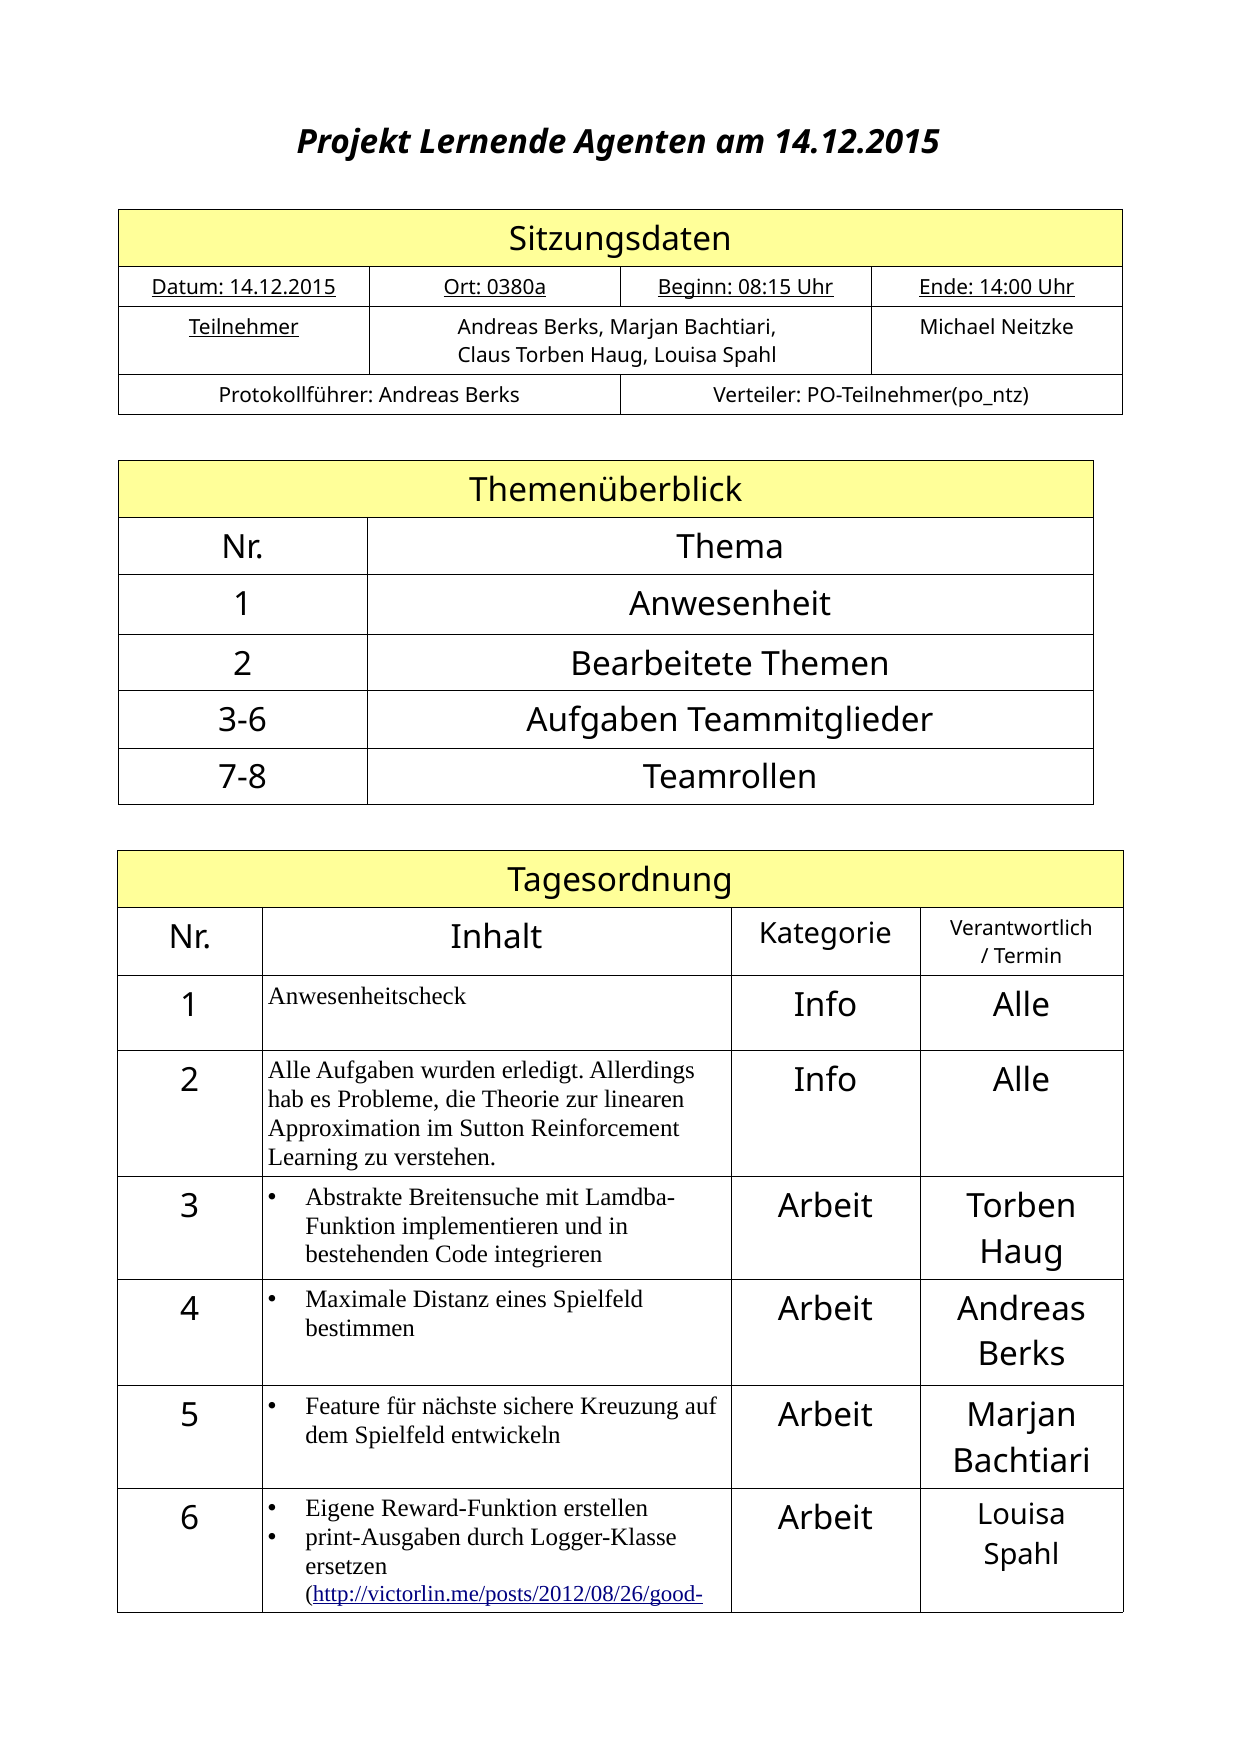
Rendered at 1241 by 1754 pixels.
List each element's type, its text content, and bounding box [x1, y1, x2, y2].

table_cell Maximale Distanz eines Spielfeld bestimmen [263, 1280, 731, 1385]
text Projekt Lernende Agenten am 14.12.2015 [118, 118, 1122, 163]
table_cell Protokollführer: Andreas Berks [119, 375, 620, 414]
table_cell Nr. [119, 518, 367, 574]
table_cell Beginn: 08:15 Uhr [621, 267, 871, 306]
table_cell Teamrollen [368, 749, 1093, 804]
table_cell Teilnehmer [119, 307, 369, 374]
table_cell Abstrakte Breitensuche mit Lamdba-Funktion implementieren und in bestehenden Code integrieren [263, 1177, 731, 1279]
table_cell Bearbeitete Themen [368, 635, 1093, 690]
table_cell Torben Haug [921, 1177, 1123, 1279]
table_cell Arbeit [732, 1280, 920, 1385]
table_cell Alle [921, 976, 1123, 1050]
table_cell Nr. [118, 908, 262, 975]
table_cell Marjan Bachtiari [921, 1386, 1123, 1488]
table_header Sitzungsdaten [119, 210, 1122, 266]
table_cell Ort: 0380a [370, 267, 620, 306]
table_cell Kategorie [732, 908, 920, 975]
table_cell 4 [118, 1280, 262, 1385]
table_cell Louisa Spahl [921, 1489, 1123, 1612]
table_header Themenüberblick [119, 461, 1093, 517]
table_cell Info [732, 1051, 920, 1176]
table_cell Inhalt [263, 908, 731, 975]
table_cell Feature für nächste sichere Kreuzung auf dem Spielfeld entwickeln [263, 1386, 731, 1488]
table_cell Thema [368, 518, 1093, 574]
table_cell 2 [119, 635, 367, 690]
table_cell Info [732, 976, 920, 1050]
table_cell Datum: 14.12.2015 [119, 267, 369, 306]
table_cell Alle [921, 1051, 1123, 1176]
table_cell 1 [119, 575, 367, 633]
table_cell 2 [118, 1051, 262, 1176]
table_cell Alle Aufgaben wurden erledigt. Allerdings hab es Probleme, die Theorie zur linearen Approximation im Sutton Reinforcement Learning zu verstehen. [263, 1051, 731, 1176]
table_cell 3 [118, 1177, 262, 1279]
table_cell Aufgaben Teammitglieder [368, 691, 1093, 747]
table_cell 6 [118, 1489, 262, 1612]
table_cell Ende: 14:00 Uhr [872, 267, 1122, 306]
table_cell Anwesenheit [368, 575, 1093, 633]
table_cell Eigene Reward-Funktion erstellen print-Ausgaben durch Logger-Klasse ersetzen (http://victorlin.me/posts/2012/08/26/good- [263, 1489, 731, 1612]
table_cell Andreas Berks [921, 1280, 1123, 1385]
table_cell 3-6 [119, 691, 367, 747]
table_cell Michael Neitzke [872, 307, 1122, 374]
table_cell 5 [118, 1386, 262, 1488]
table_cell Arbeit [732, 1489, 920, 1612]
table_cell Andreas Berks, Marjan Bachtiari, Claus Torben Haug, Louisa Spahl [370, 307, 871, 374]
table_header Tagesordnung [118, 851, 1123, 907]
table_cell Verantwortlich / Termin [921, 908, 1123, 975]
table_cell Arbeit [732, 1177, 920, 1279]
table_cell 1 [118, 976, 262, 1050]
table_cell 7-8 [119, 749, 367, 804]
table_cell Arbeit [732, 1386, 920, 1488]
table_cell Verteiler: PO-Teilnehmer(po_ntz) [621, 375, 1122, 414]
table_cell Anwesenheitscheck [263, 976, 731, 1050]
